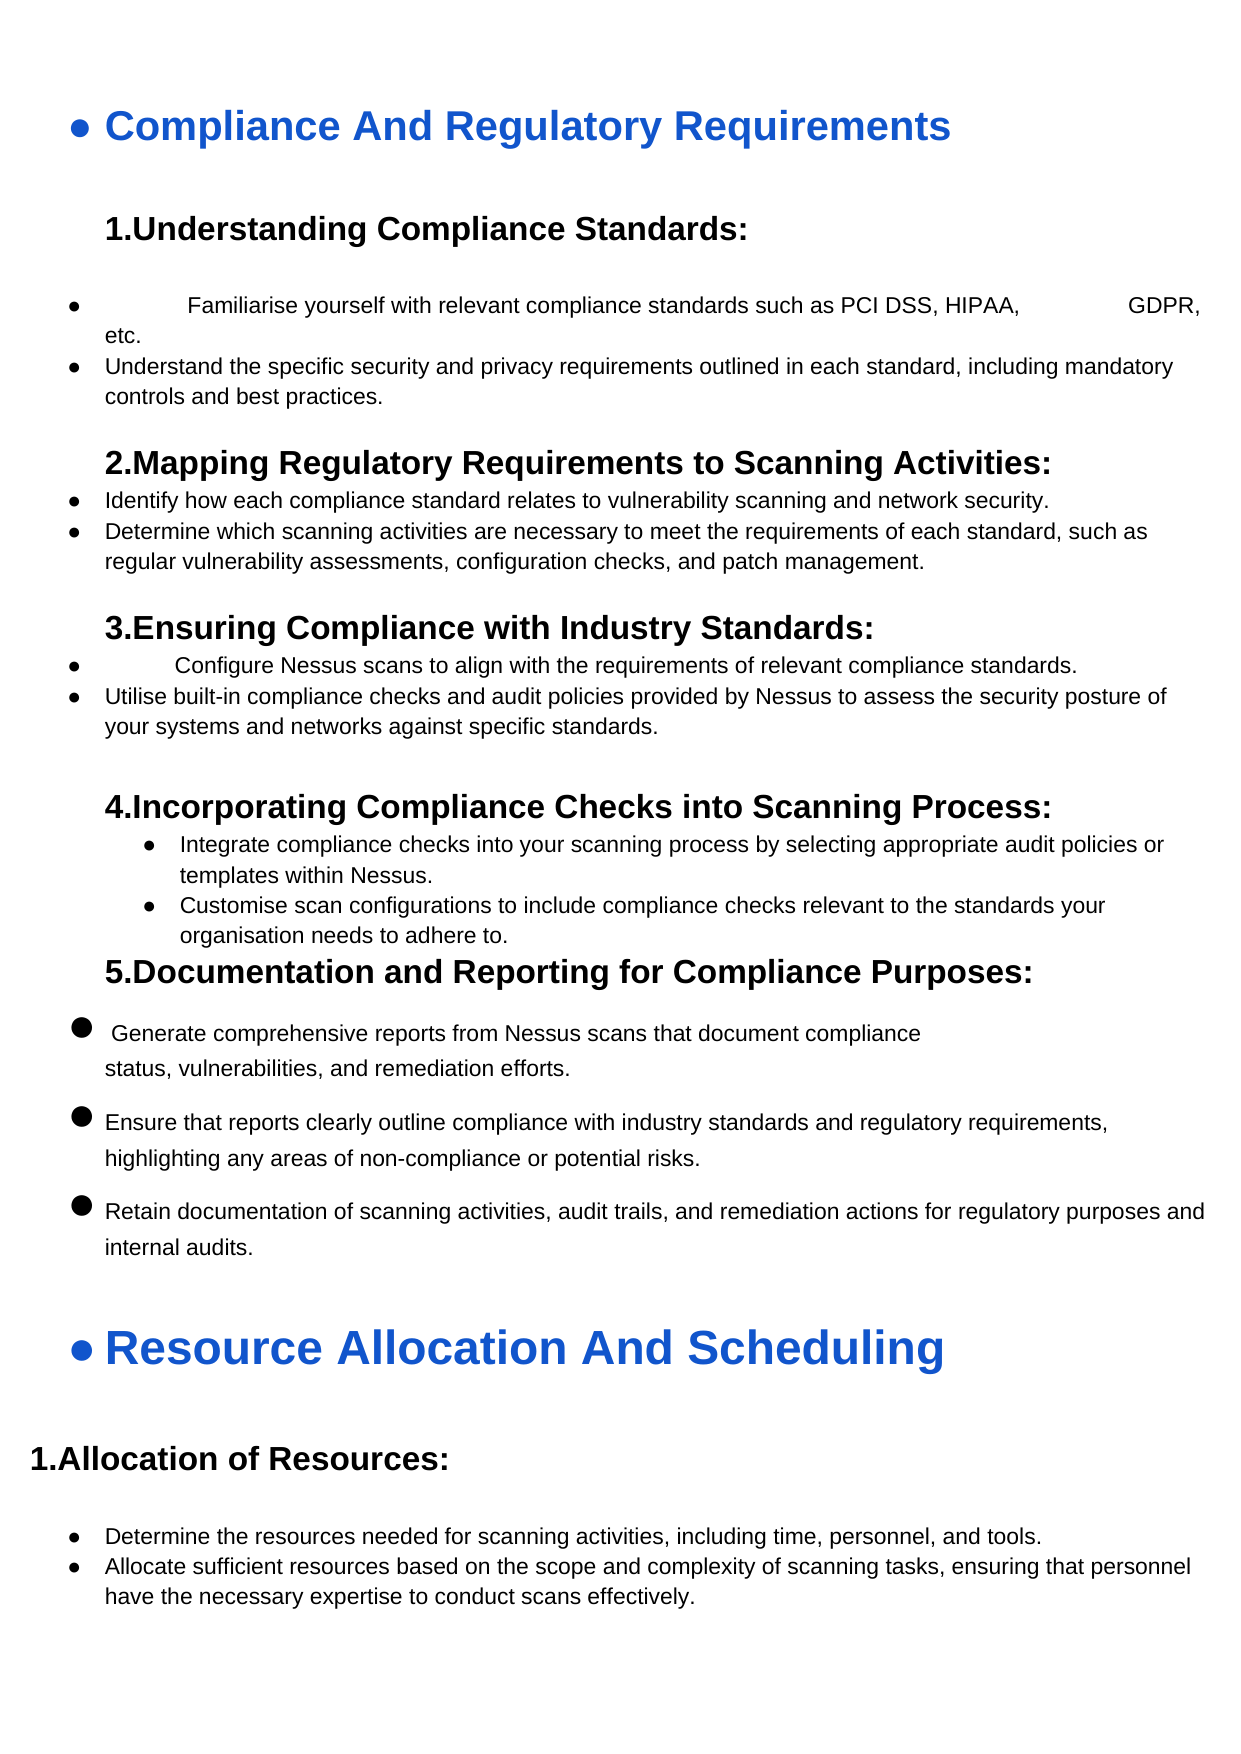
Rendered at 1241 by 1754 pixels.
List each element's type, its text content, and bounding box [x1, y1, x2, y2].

subtitle Compliance And Regulatory Requirements [67, 101, 1211, 149]
text 3.Ensuring Compliance with Industry Standards: [104, 608, 1211, 647]
subtitle Resource Allocation And Scheduling [67, 1319, 1211, 1374]
subtitle 1.Understanding Compliance Standards: [104, 209, 1211, 248]
list Configure Nessus scans to align with the requirements of relevant compliance standards. [67, 652, 1211, 679]
list Familiarise yourself with relevant compliance standards such as PCI DSS, HIPAA, GDPR, etc. [67, 292, 1211, 349]
list Ensure that reports clearly outline compliance with industry standards and regulatory requirements, highlighting any areas of non-compliance or potential risks. [67, 1086, 1211, 1171]
list Customise scan configurations to include compliance checks relevant to the standards your organisation needs to adhere to. [142, 892, 1211, 948]
subtitle 1.Allocation of Resources: [29, 1439, 1211, 1478]
text 2.Mapping Regulatory Requirements to Scanning Activities: [104, 443, 1211, 482]
list Retain documentation of scanning activities, audit trails, and remediation actions for regulatory purposes and internal audits. [67, 1175, 1211, 1260]
list Identify how each compliance standard relates to vulnerability scanning and network security. [67, 487, 1211, 514]
list Allocate sufficient resources based on the scope and complexity of scanning tasks, ensuring that personnel have the necessary expertise to conduct scans effectively. [67, 1553, 1211, 1609]
list Understand the specific security and privacy requirements outlined in each standard, including mandatory controls and best practices. [67, 353, 1211, 409]
text 5.Documentation and Reporting for Compliance Purposes: [104, 952, 1211, 991]
list Determine which scanning activities are necessary to meet the requirements of each standard, such as regular vulnerability assessments, configuration checks, and patch management. [67, 518, 1211, 574]
list Utilise built-in compliance checks and audit policies provided by Nessus to assess the security posture of your systems and networks against specific standards. [67, 683, 1211, 739]
list Generate comprehensive reports from Nessus scans that document compliance status, vulnerabilities, and remediation efforts. [67, 996, 1211, 1082]
list Determine the resources needed for scanning activities, including time, personnel, and tools. [67, 1523, 1211, 1549]
list Integrate compliance checks into your scanning process by selecting appropriate audit policies or templates within Nessus. [142, 831, 1211, 888]
text 4.Incorporating Compliance Checks into Scanning Process: [104, 787, 1211, 826]
